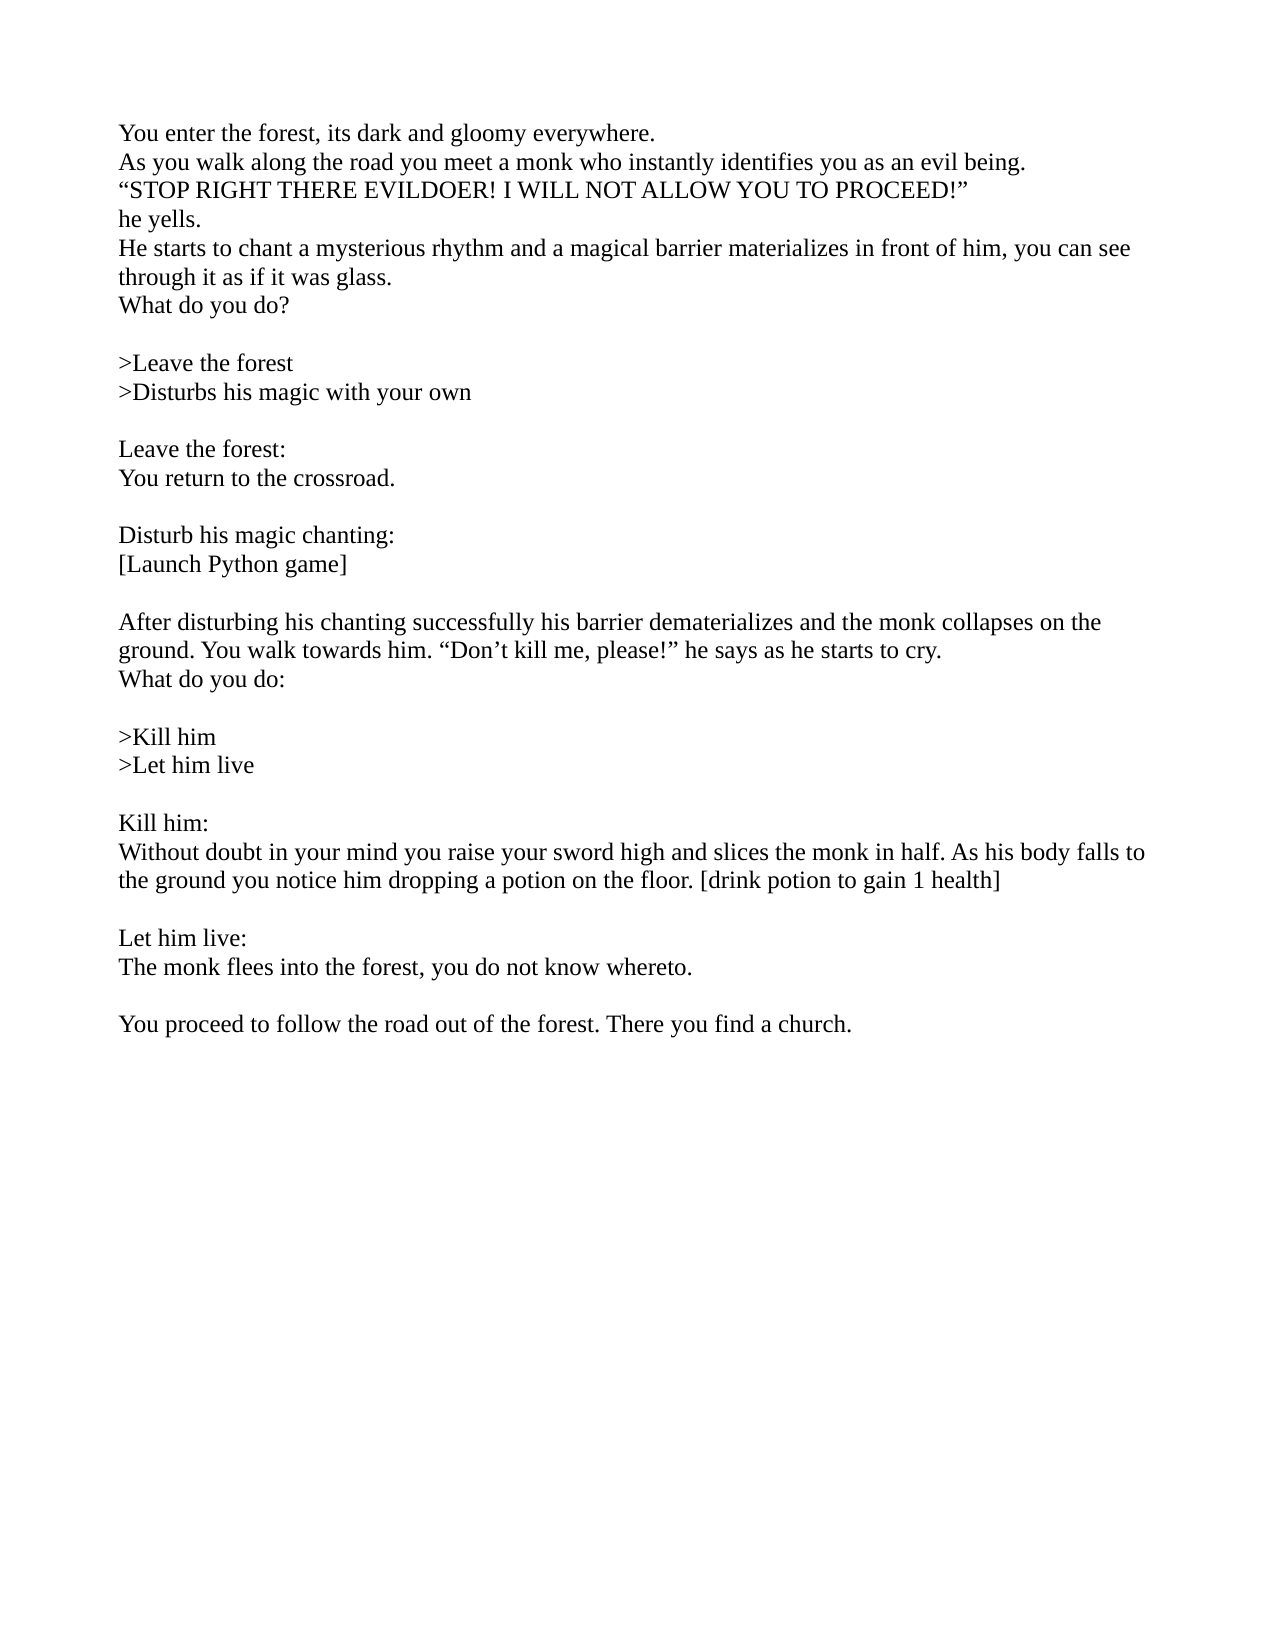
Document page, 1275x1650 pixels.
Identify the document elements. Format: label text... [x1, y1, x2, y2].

text He starts to chant a mysterious rhythm and a magical barrier materializes in front of him, you can see through it as if it was glass. [118, 233, 1157, 291]
text You proceed to follow the road out of the forest. There you find a church. [118, 1009, 1157, 1038]
text Leave the forest: [118, 434, 1157, 463]
text >Let him live [118, 751, 1157, 779]
text After disturbing his chanting successfully his barrier dematerializes and the monk collapses on the ground. You walk towards him. “Don’t kill me, please!” he says as he starts to cry. [118, 607, 1157, 664]
text “STOP RIGHT THERE EVILDOER! I WILL NOT ALLOW YOU TO PROCEED!” [118, 176, 1157, 204]
text As you walk along the road you meet a monk who instantly identifies you as an evil being. [118, 147, 1157, 176]
text Let him live: [118, 923, 1157, 952]
text What do you do: [118, 664, 1157, 693]
text he yells. [118, 204, 1157, 233]
text You enter the forest, its dark and gloomy everywhere. [118, 118, 1157, 147]
text Without doubt in your mind you raise your sword high and slices the monk in half. As his body falls to the ground you notice him dropping a potion on the floor. [drink potion to gain 1 health] [118, 837, 1157, 894]
text You return to the crossroad. [118, 463, 1157, 492]
text Disturb his magic chanting: [118, 521, 1157, 549]
text [Launch Python game] [118, 549, 1157, 578]
text >Kill him [118, 722, 1157, 751]
text >Leave the forest [118, 348, 1157, 377]
text >Disturbs his magic with your own [118, 377, 1157, 406]
text Kill him: [118, 808, 1157, 837]
text The monk flees into the forest, you do not know whereto. [118, 952, 1157, 981]
text What do you do? [118, 291, 1157, 319]
